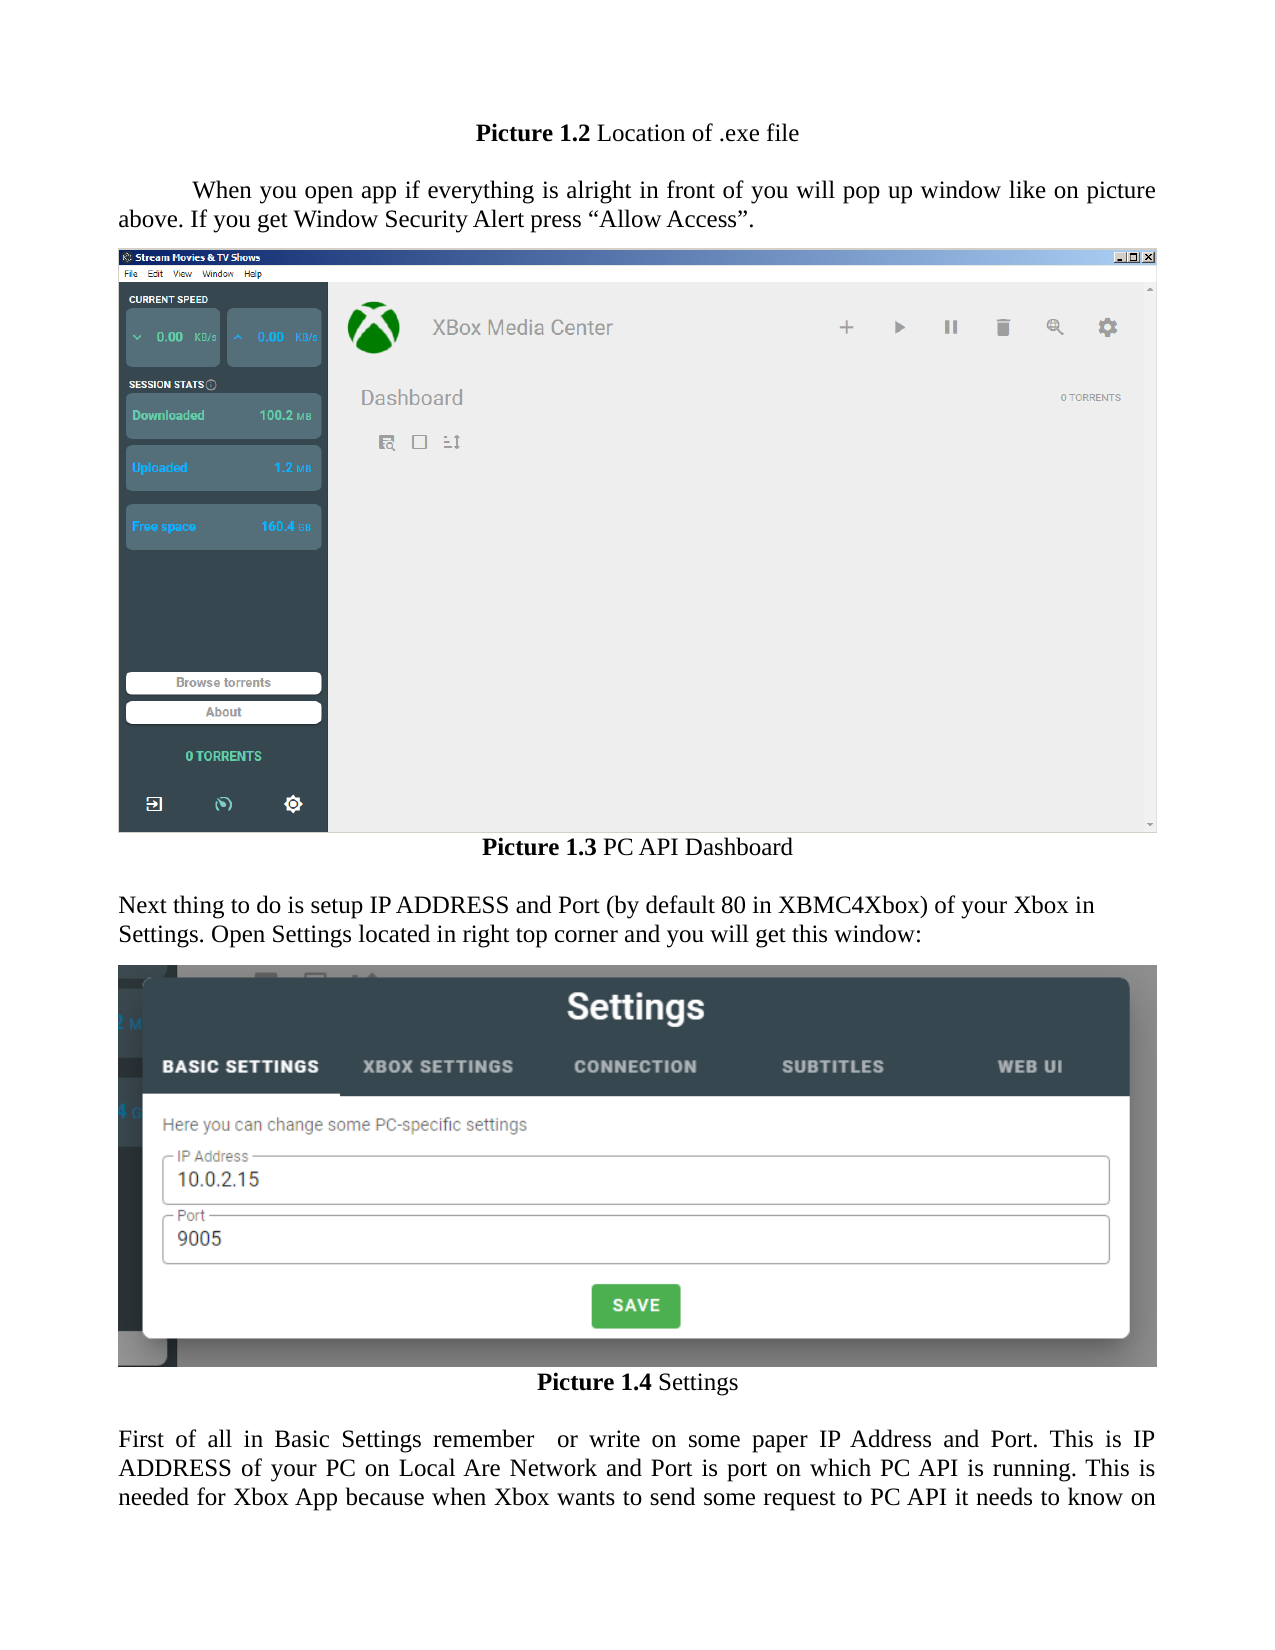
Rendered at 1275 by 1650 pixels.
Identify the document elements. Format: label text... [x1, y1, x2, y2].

picture [118, 248, 1157, 833]
text Next thing to do is setup IP ADDRESS and Port (by default 80 in XBMC4Xbox) of your Xbox in Settings. Open Settings located in right top corner and you will get this window: [118, 890, 1157, 947]
text Picture 1.2 Location of .exe file [118, 118, 1157, 147]
text When you open app if everything is alright in front of you will pop up window like on picture above. If you get Window Security Alert press “Allow Access”. [118, 176, 1157, 233]
picture [118, 965, 1157, 1367]
text Picture 1.4 Settings [118, 1367, 1157, 1396]
text First of all in Basic Settings remember or write on some paper IP Address and Port. This is IP ADDRESS of your PC on Local Are Network and Port is port on which PC API is running. This is needed for Xbox App because when Xbox wants to send some request to PC API it needs to know on [118, 1424, 1157, 1511]
text [118, 233, 1157, 248]
text Picture 1.3 PC API Dashboard [118, 833, 1157, 861]
text [118, 947, 1157, 965]
